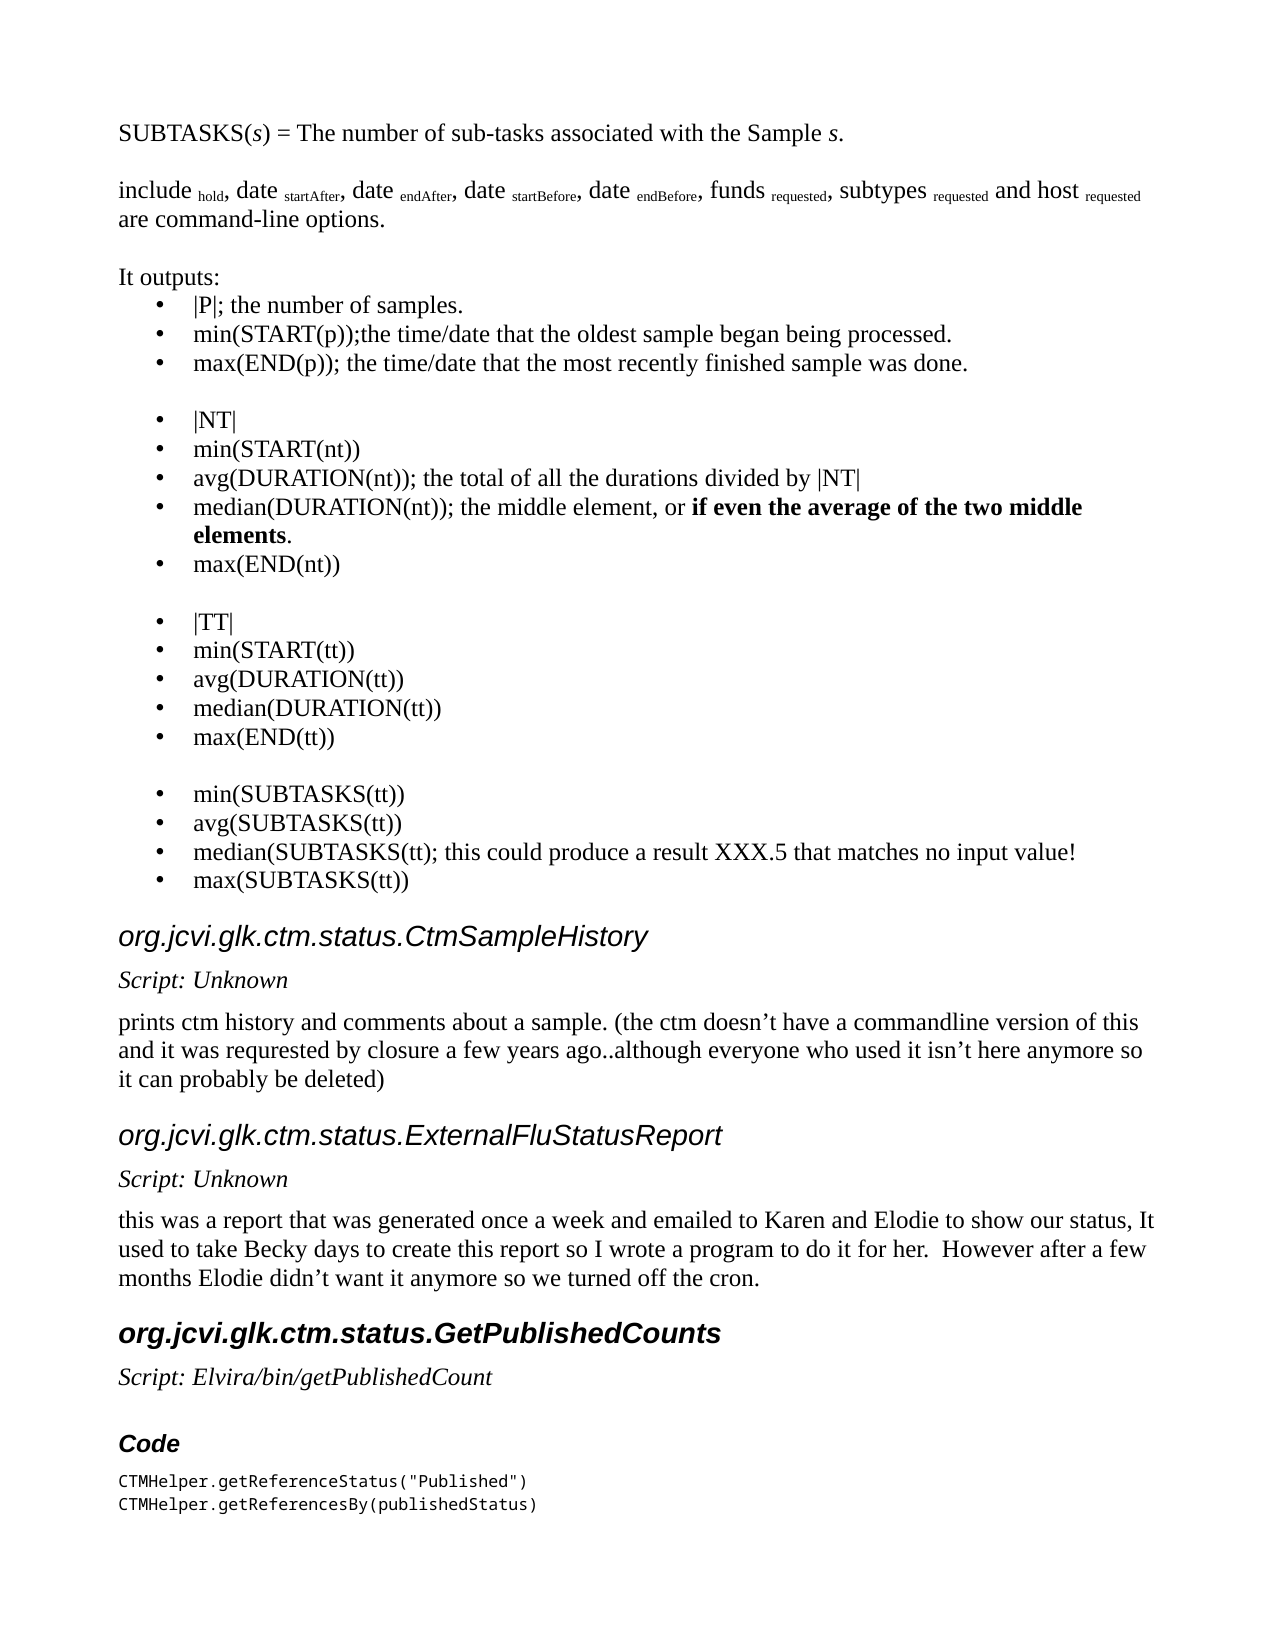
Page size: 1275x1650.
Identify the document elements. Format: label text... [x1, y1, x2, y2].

list median(DURATION(nt)); the middle element, or if even the average of the two middle elements. [156, 492, 1157, 549]
subtitle Code [118, 1429, 1157, 1457]
list min(START(tt)) [156, 636, 1157, 664]
text Script: Elvira/bin/getPublishedCount [118, 1362, 1157, 1391]
text CTMHelper.getReferenceStatus("Published") [118, 1470, 1157, 1492]
text It outputs: [118, 262, 1157, 291]
text prints ctm history and comments about a sample. (the ctm doesn’t have a commandline version of this and it was requrested by closure a few years ago..although everyone who used it isn’t here anymore so it can probably be deleted) [118, 1007, 1157, 1093]
list median(DURATION(tt)) [156, 693, 1157, 722]
text SUBTASKS(s) = The number of sub-tasks associated with the Sample s. [118, 118, 1157, 147]
list max(END(tt)) [156, 722, 1157, 751]
text include hold, date startAfter, date endAfter, date startBefore, date endBefore, funds requested, subtypes requested and host requested are command-line options. [118, 176, 1157, 233]
list max(END(p)); the time/date that the most recently finished sample was done. [156, 348, 1157, 377]
list avg(DURATION(nt)); the total of all the durations divided by |NT| [156, 463, 1157, 492]
list avg(DURATION(tt)) [156, 664, 1157, 693]
subtitle org.jcvi.glk.ctm.status.CtmSampleHistory [118, 919, 1157, 953]
text CTMHelper.getReferencesBy(publishedStatus) [118, 1492, 1157, 1515]
list median(SUBTASKS(tt); this could produce a result XXX.5 that matches no input value! [156, 837, 1157, 866]
subtitle org.jcvi.glk.ctm.status.GetPublishedCounts [118, 1316, 1157, 1350]
list |TT| [156, 607, 1157, 636]
list |P|; the number of samples. [156, 291, 1157, 319]
list avg(SUBTASKS(tt)) [156, 808, 1157, 837]
list min(START(nt)) [156, 434, 1157, 463]
text Script: Unknown [118, 965, 1157, 994]
list max(END(nt)) [156, 549, 1157, 578]
list min(START(p));the time/date that the oldest sample began being processed. [156, 319, 1157, 348]
text Script: Unknown [118, 1164, 1157, 1193]
list min(SUBTASKS(tt)) [156, 779, 1157, 808]
list max(SUBTASKS(tt)) [156, 866, 1157, 894]
subtitle org.jcvi.glk.ctm.status.ExternalFluStatusReport [118, 1118, 1157, 1151]
list |NT| [156, 406, 1157, 434]
text this was a report that was generated once a week and emailed to Karen and Elodie to show our status, It used to take Becky days to create this report so I wrote a program to do it for her. However after a few months Elodie didn’t want it anymore so we turned off the cron. [118, 1205, 1157, 1291]
